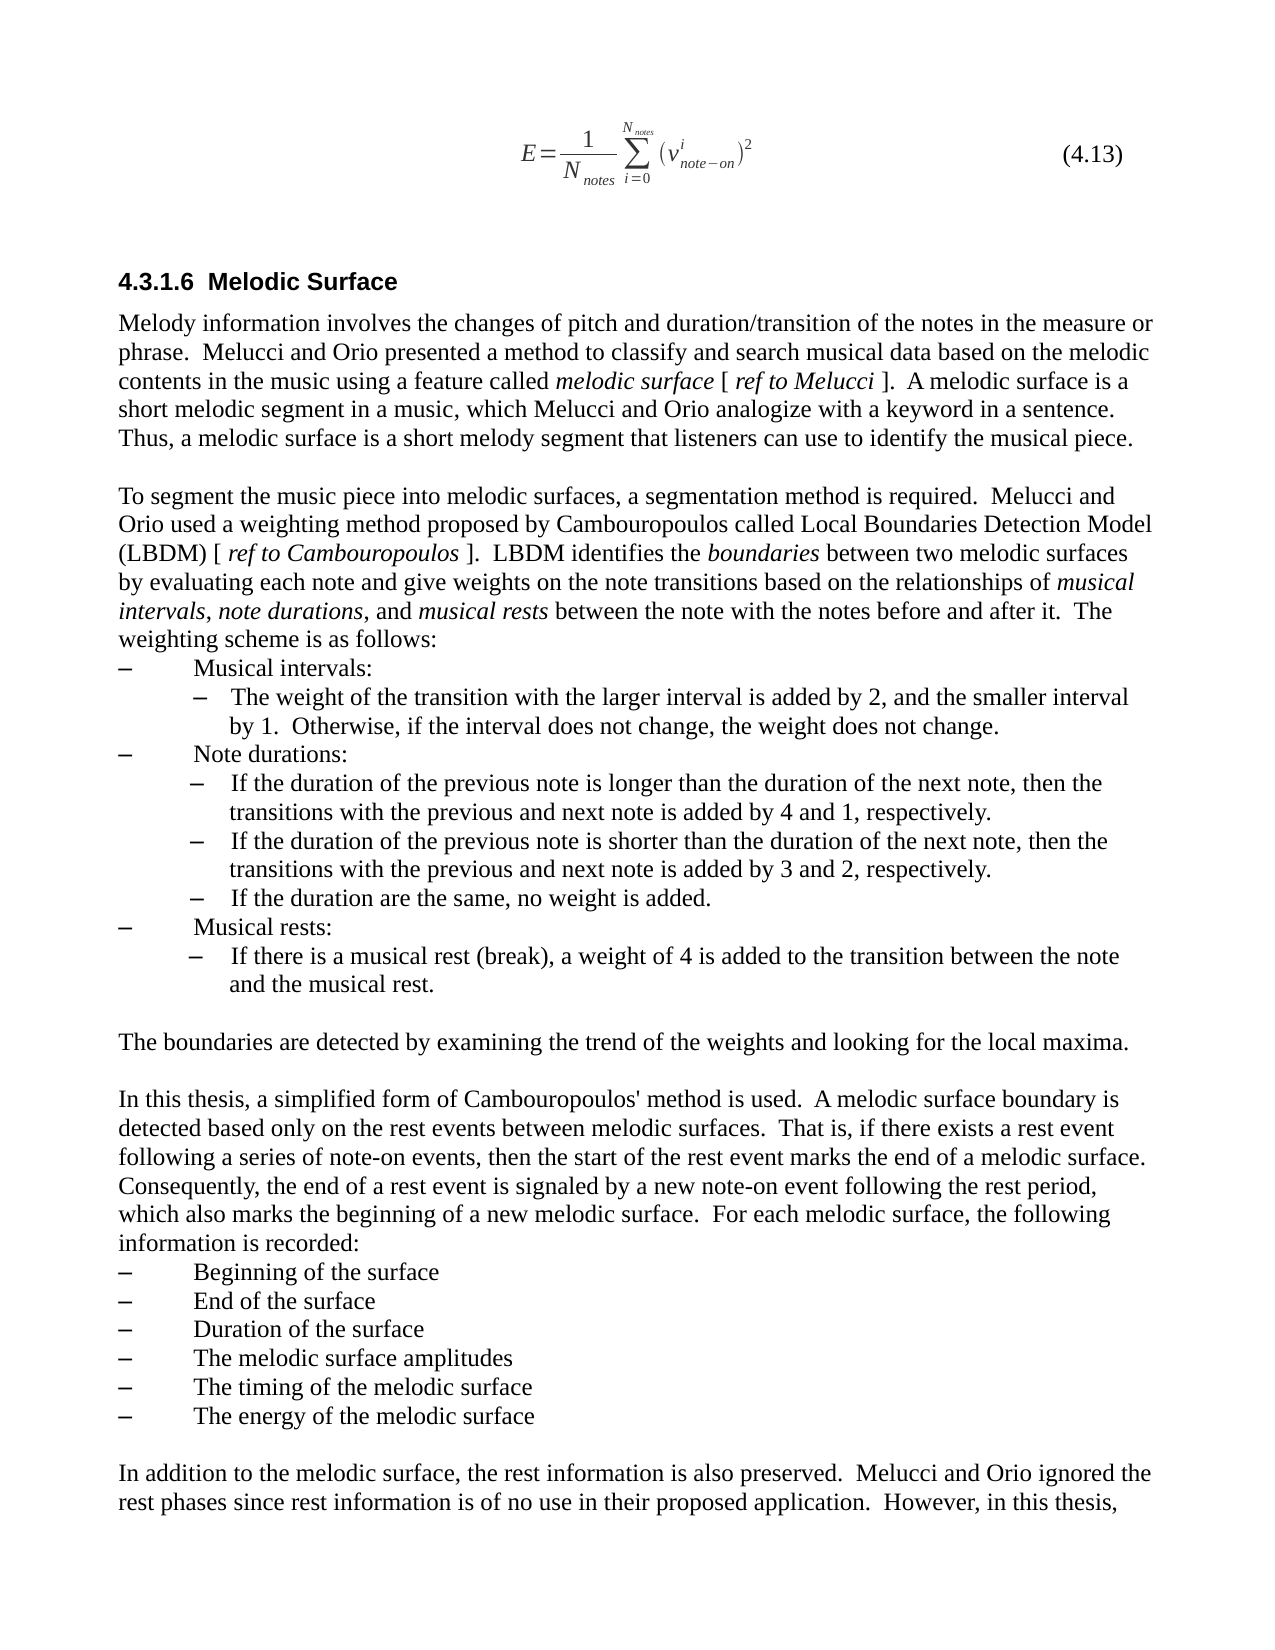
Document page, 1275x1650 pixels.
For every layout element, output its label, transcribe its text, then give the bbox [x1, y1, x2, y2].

list Duration of the surface [118, 1314, 1157, 1343]
text To segment the music piece into melodic surfaces, a segmentation method is required. Melucci and Orio used a weighting method proposed by Cambouropoulos called Local Boundaries Detection Model (LBDM) [ ref to Cambouropoulos ]. LBDM identifies the boundaries between two melodic surfaces by evaluating each note and give weights on the note transitions based on the relationships of musical intervals, note durations, and musical rests between the note with the notes before and after it. The weighting scheme is as follows: [118, 481, 1157, 653]
list If the duration of the previous note is shorter than the duration of the next note, then the transitions with the previous and next note is added by 3 and 2, respectively. [190, 826, 1157, 883]
list Musical intervals: [118, 653, 1157, 682]
text (4.13) [118, 118, 1157, 188]
text In this thesis, a simplified form of Cambouropoulos' method is used. A melodic surface boundary is detected based only on the rest events between melodic surfaces. That is, if there exists a rest event following a series of note-on events, then the start of the rest event marks the end of a melodic surface. Consequently, the end of a rest event is signaled by a new note-on event following the rest period, which also marks the beginning of a new melodic surface. For each melodic surface, the following information is recorded: [118, 1084, 1157, 1257]
list If there is a musical rest (break), a weight of 4 is added to the transition between the note and the musical rest. [188, 941, 1157, 998]
subtitle 4.3.1.6 Melodic Surface [118, 267, 1157, 296]
list The timing of the melodic surface [118, 1372, 1157, 1401]
list Beginning of the surface [118, 1257, 1157, 1286]
list The energy of the melodic surface [118, 1401, 1157, 1429]
list If the duration are the same, no weight is added. [190, 883, 1157, 912]
list The weight of the transition with the larger interval is added by 2, and the smaller interval by 1. Otherwise, if the interval does not change, the weight does not change. [193, 682, 1157, 739]
text The boundaries are detected by examining the trend of the weights and looking for the local maxima. [118, 1027, 1157, 1056]
list The melodic surface amplitudes [118, 1343, 1157, 1372]
list Musical rests: [118, 912, 1157, 941]
text Melody information involves the changes of pitch and duration/transition of the notes in the measure or phrase. Melucci and Orio presented a method to classify and search musical data based on the melodic contents in the music using a feature called melodic surface [ ref to Melucci ]. A melodic surface is a short melodic segment in a music, which Melucci and Orio analogize with a keyword in a sentence. Thus, a melodic surface is a short melody segment that listeners can use to identify the musical piece. [118, 308, 1157, 452]
list Note durations: [118, 739, 1157, 768]
text In addition to the melodic surface, the rest information is also preserved. Melucci and Orio ignored the rest phases since rest information is of no use in their proposed application. However, in this thesis, [118, 1458, 1157, 1516]
list If the duration of the previous note is longer than the duration of the next note, then the transitions with the previous and next note is added by 4 and 1, respectively. [190, 768, 1157, 826]
list End of the surface [118, 1286, 1157, 1314]
